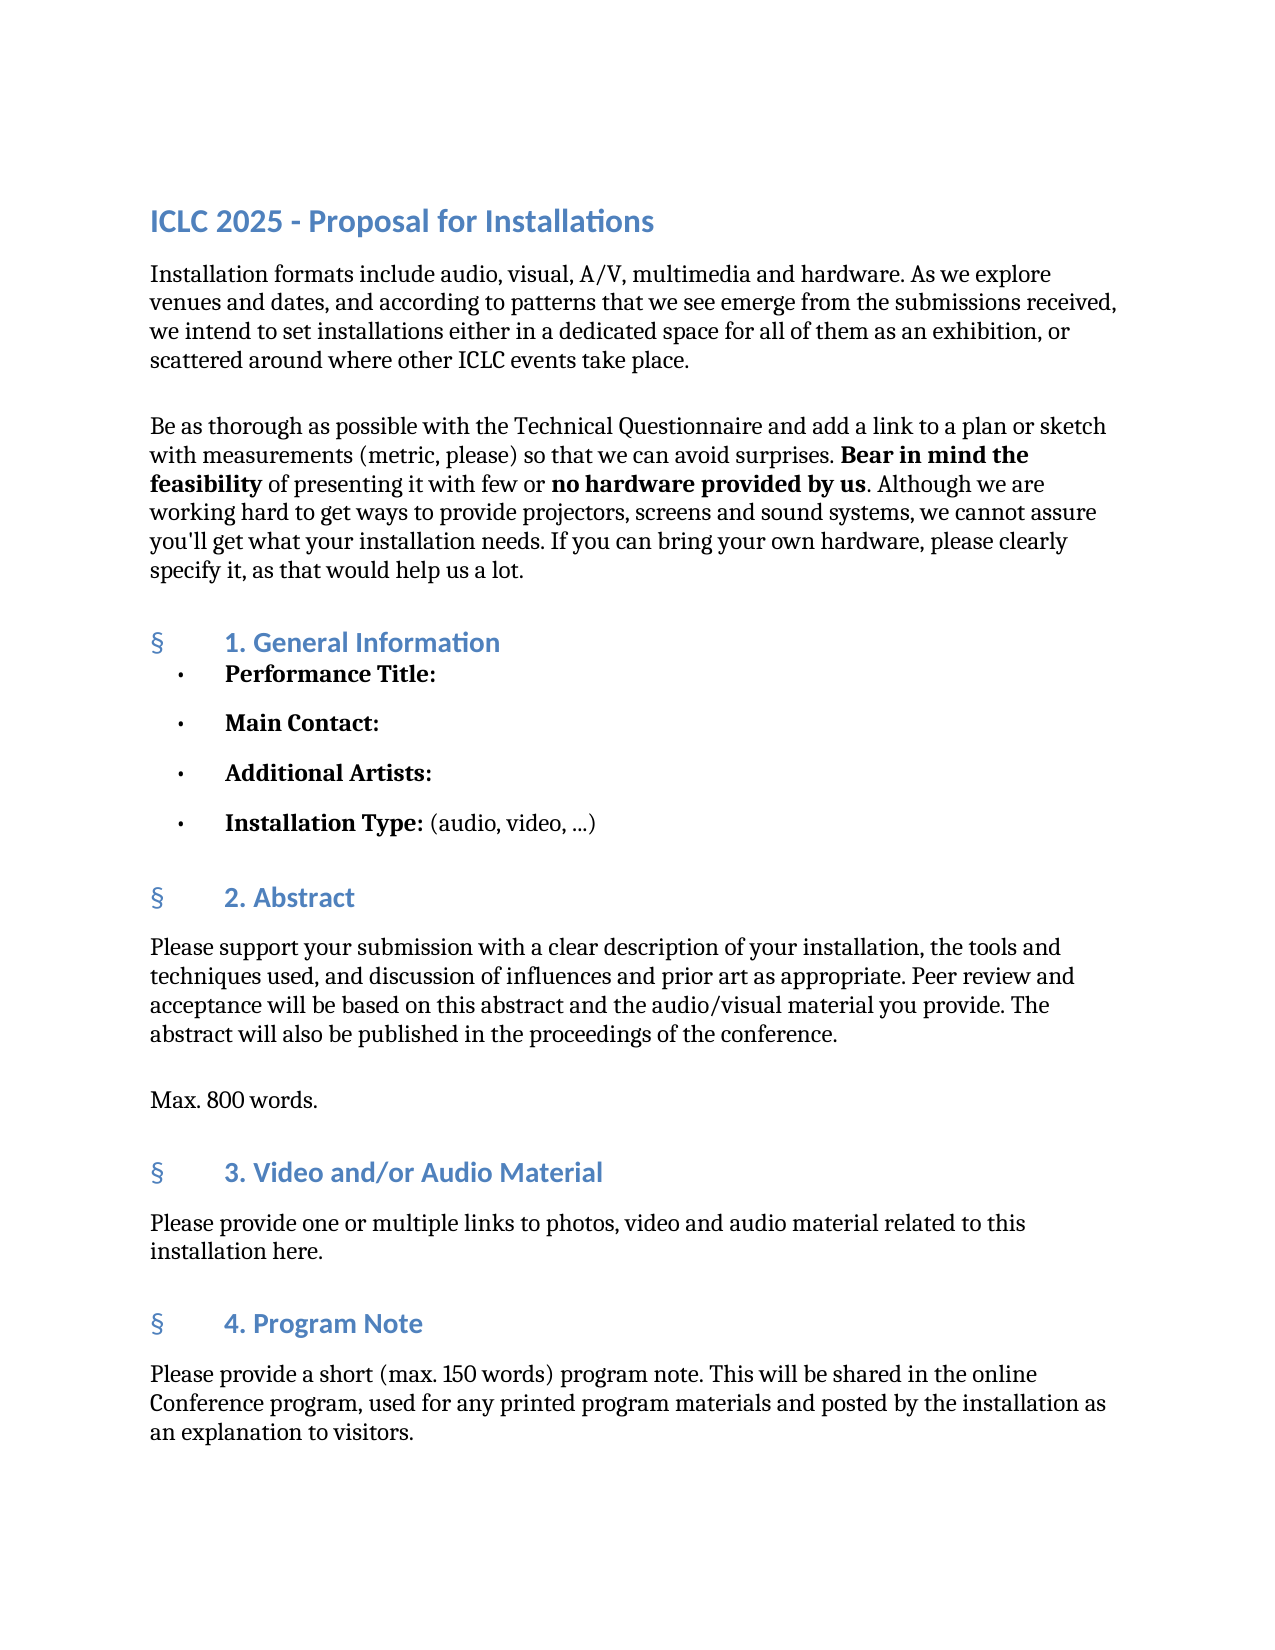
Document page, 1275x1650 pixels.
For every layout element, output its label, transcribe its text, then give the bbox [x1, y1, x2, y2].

subtitle 3. Video and/or Audio Material [150, 1154, 1125, 1190]
list Installation Type: (audio, video, ...) [175, 808, 1125, 837]
list Main Contact: [175, 709, 1125, 738]
list Performance Title: [175, 660, 1125, 688]
text Please provide a short (max. 150 words) program note. This will be shared in the online Conference program, used for any printed program materials and posted by the installation as an explanation to visitors. [150, 1360, 1125, 1446]
text Please support your submission with a clear description of your installation, the tools and techniques used, and discussion of influences and prior art as appropriate. Peer review and acceptance will be based on this abstract and the audio/visual material you provide. The abstract will also be published in the proceedings of the conference. [150, 933, 1125, 1048]
text Installation formats include audio, visual, A/V, multimedia and hardware. As we explore venues and dates, and according to patterns that we see emerge from the submissions received, we intend to set installations either in a dedicated space for all of them as an exhibition, or scattered around where other ICLC events take place. [150, 259, 1125, 374]
subtitle ICLC 2025 - Proposal for Installations [150, 200, 1125, 241]
text Be as thorough as possible with the Technical Questionnaire and add a link to a plan or sketch with measurements (metric, please) so that we can avoid surprises. Bear in mind the feasibility of presenting it with few or no hardware provided by us. Although we are working hard to get ways to provide projectors, screens and sound systems, we cannot assure you'll get what your installation needs. If you can bring your own hardware, please clearly specify it, as that would help us a lot. [150, 412, 1125, 584]
subtitle 2. Abstract [150, 879, 1125, 914]
text Please provide one or multiple links to photos, video and audio material related to this installation here. [150, 1208, 1125, 1266]
subtitle 4. Program Note [150, 1306, 1125, 1341]
text Max. 800 words. [150, 1086, 1125, 1114]
list Additional Artists: [175, 759, 1125, 788]
subtitle 1. General Information [150, 624, 1125, 660]
